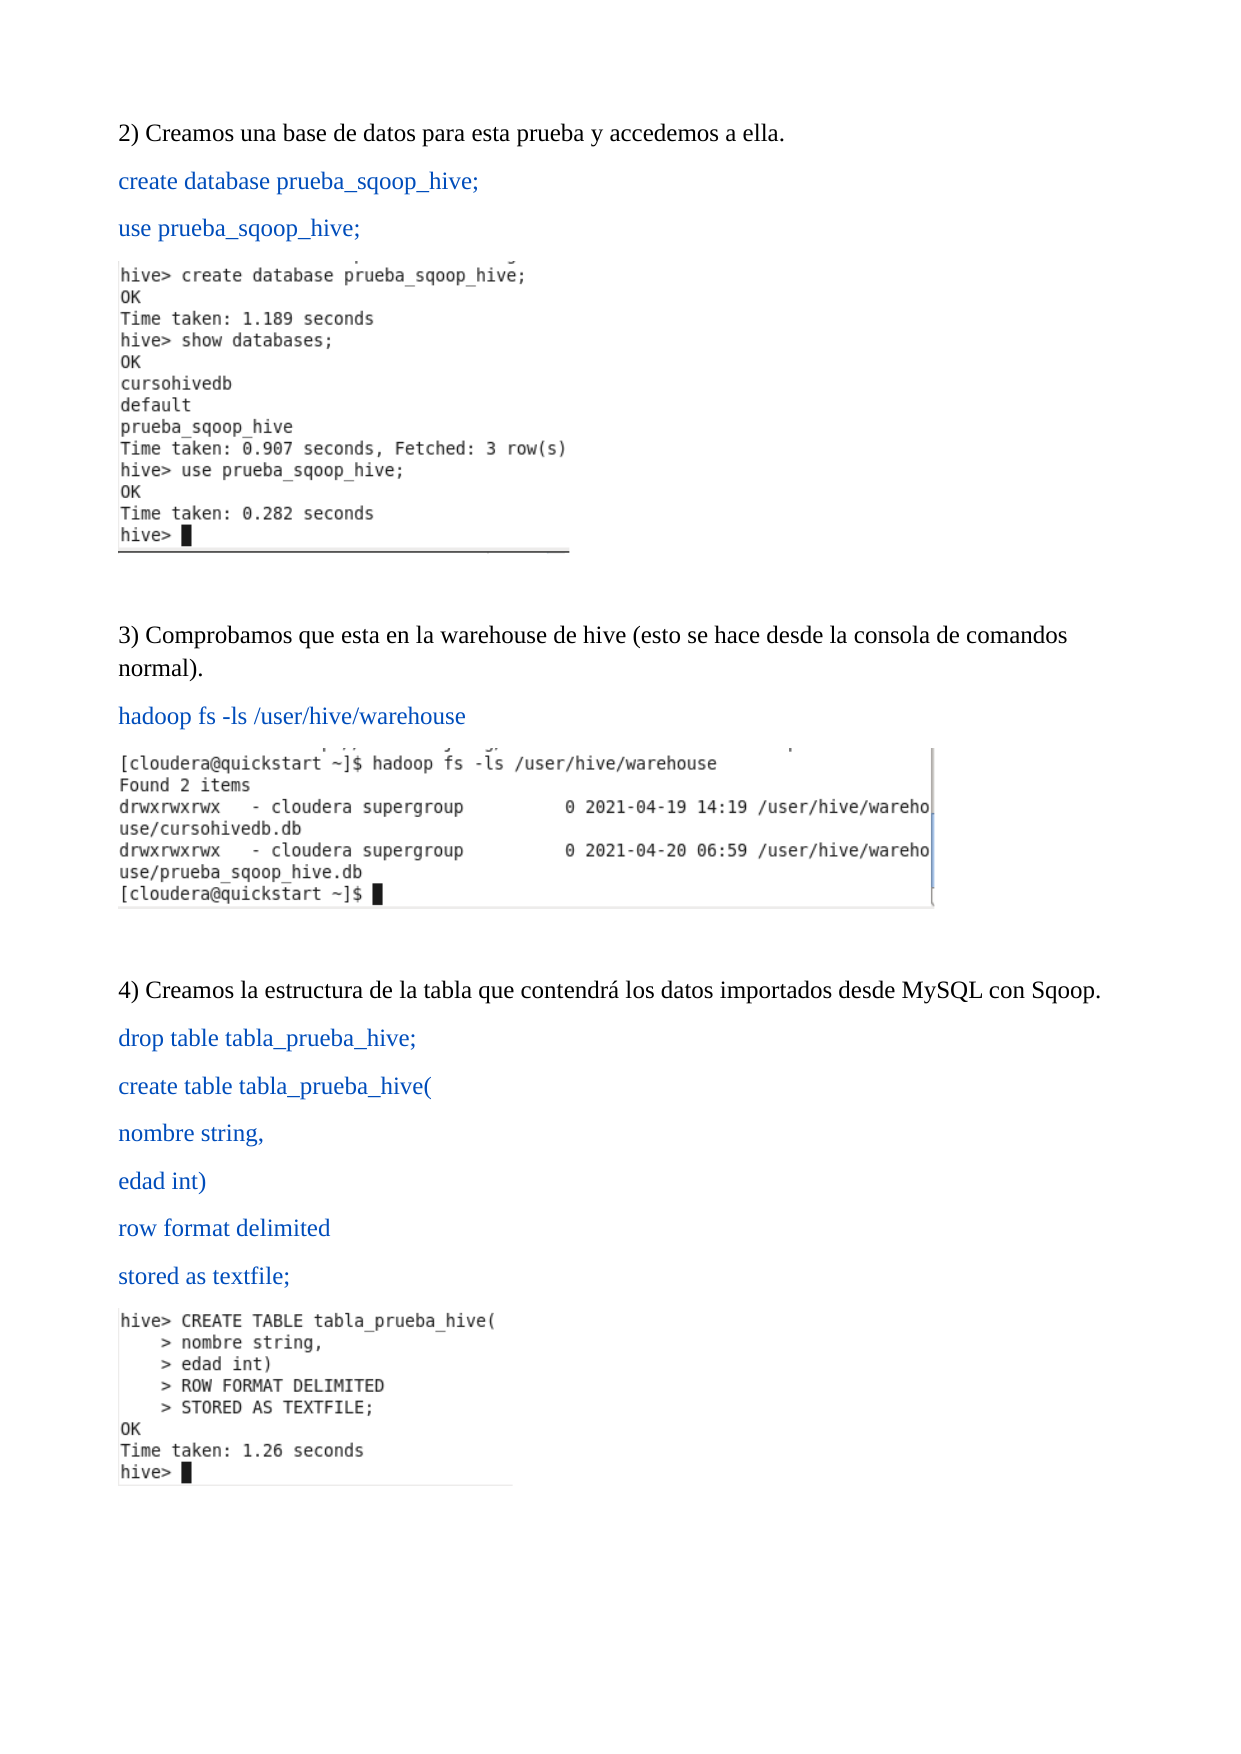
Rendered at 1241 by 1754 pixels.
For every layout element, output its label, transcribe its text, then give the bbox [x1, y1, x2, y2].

text use prueba_sqoop_hive; [118, 213, 1122, 242]
text nombre string, [118, 1118, 1122, 1147]
text 4) Creamos la estructura de la tabla que contendrá los datos importados desde MySQL con Sqoop. [118, 976, 1122, 1004]
text stored as textfile; [118, 1261, 1122, 1290]
text row format delimited [118, 1213, 1122, 1242]
text create database prueba_sqoop_hive; [118, 166, 1122, 194]
text 3) Comprobamos que esta en la warehouse de hive (esto se hace desde la consola de comandos normal). [118, 621, 1122, 682]
text drop table tabla_prueba_hive; [118, 1023, 1122, 1052]
text create table tabla_prueba_hive( [118, 1071, 1122, 1099]
text edad int) [118, 1166, 1122, 1195]
text hadoop fs -ls /user/hive/warehouse [118, 701, 1122, 730]
text 2) Creamos una base de datos para esta prueba y accedemos a ella. [118, 118, 1122, 147]
